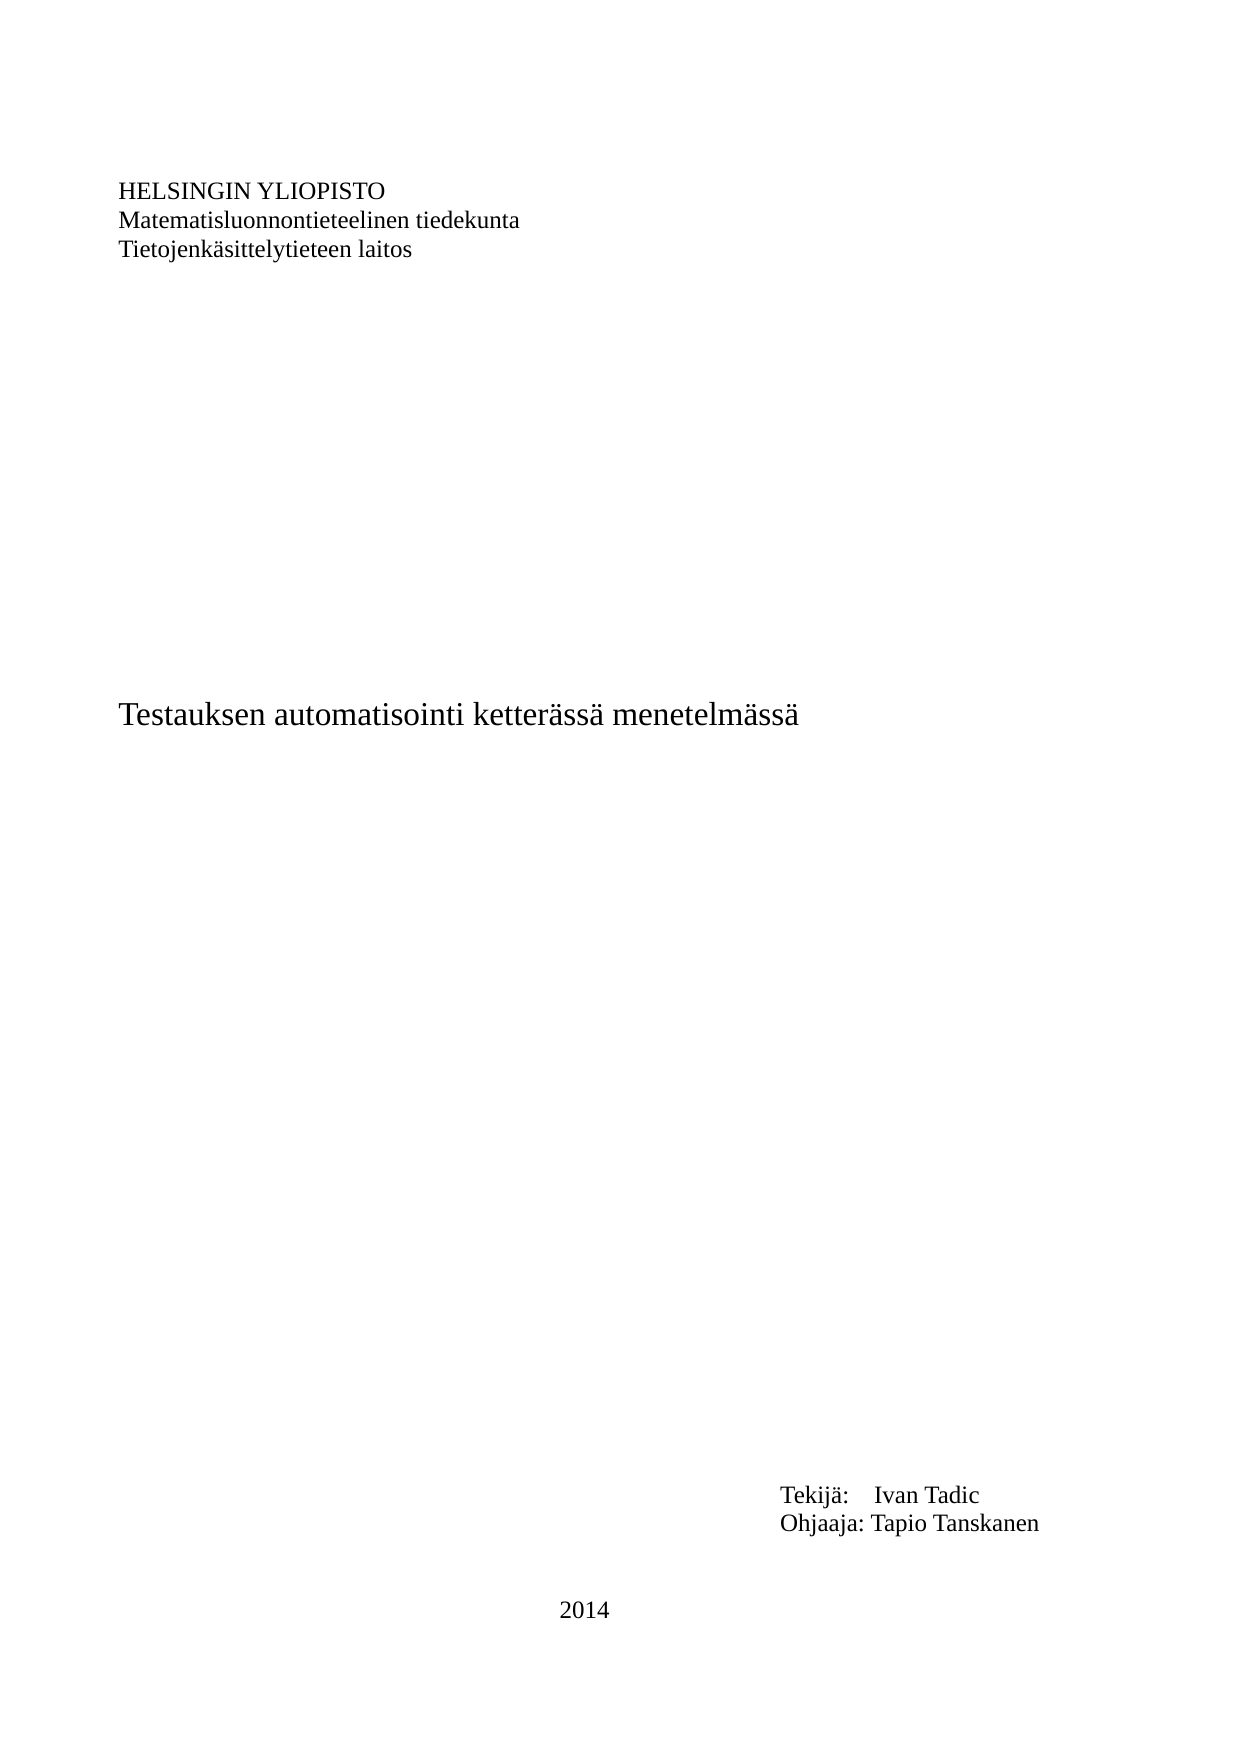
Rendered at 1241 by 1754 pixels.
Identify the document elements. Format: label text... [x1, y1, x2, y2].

text Tietojenkäsittelytieteen laitos [118, 234, 1122, 263]
text Ohjaaja: Tapio Tanskanen [118, 1508, 1122, 1537]
text 2014 [118, 1595, 1122, 1623]
text Tekijä: Ivan Tadic [118, 1480, 1122, 1508]
text Testauksen automatisointi ketterässä menetelmässä [118, 694, 1122, 732]
text HELSINGIN YLIOPISTO [118, 176, 1122, 205]
text Matematisluonnontieteelinen tiedekunta [118, 205, 1122, 234]
